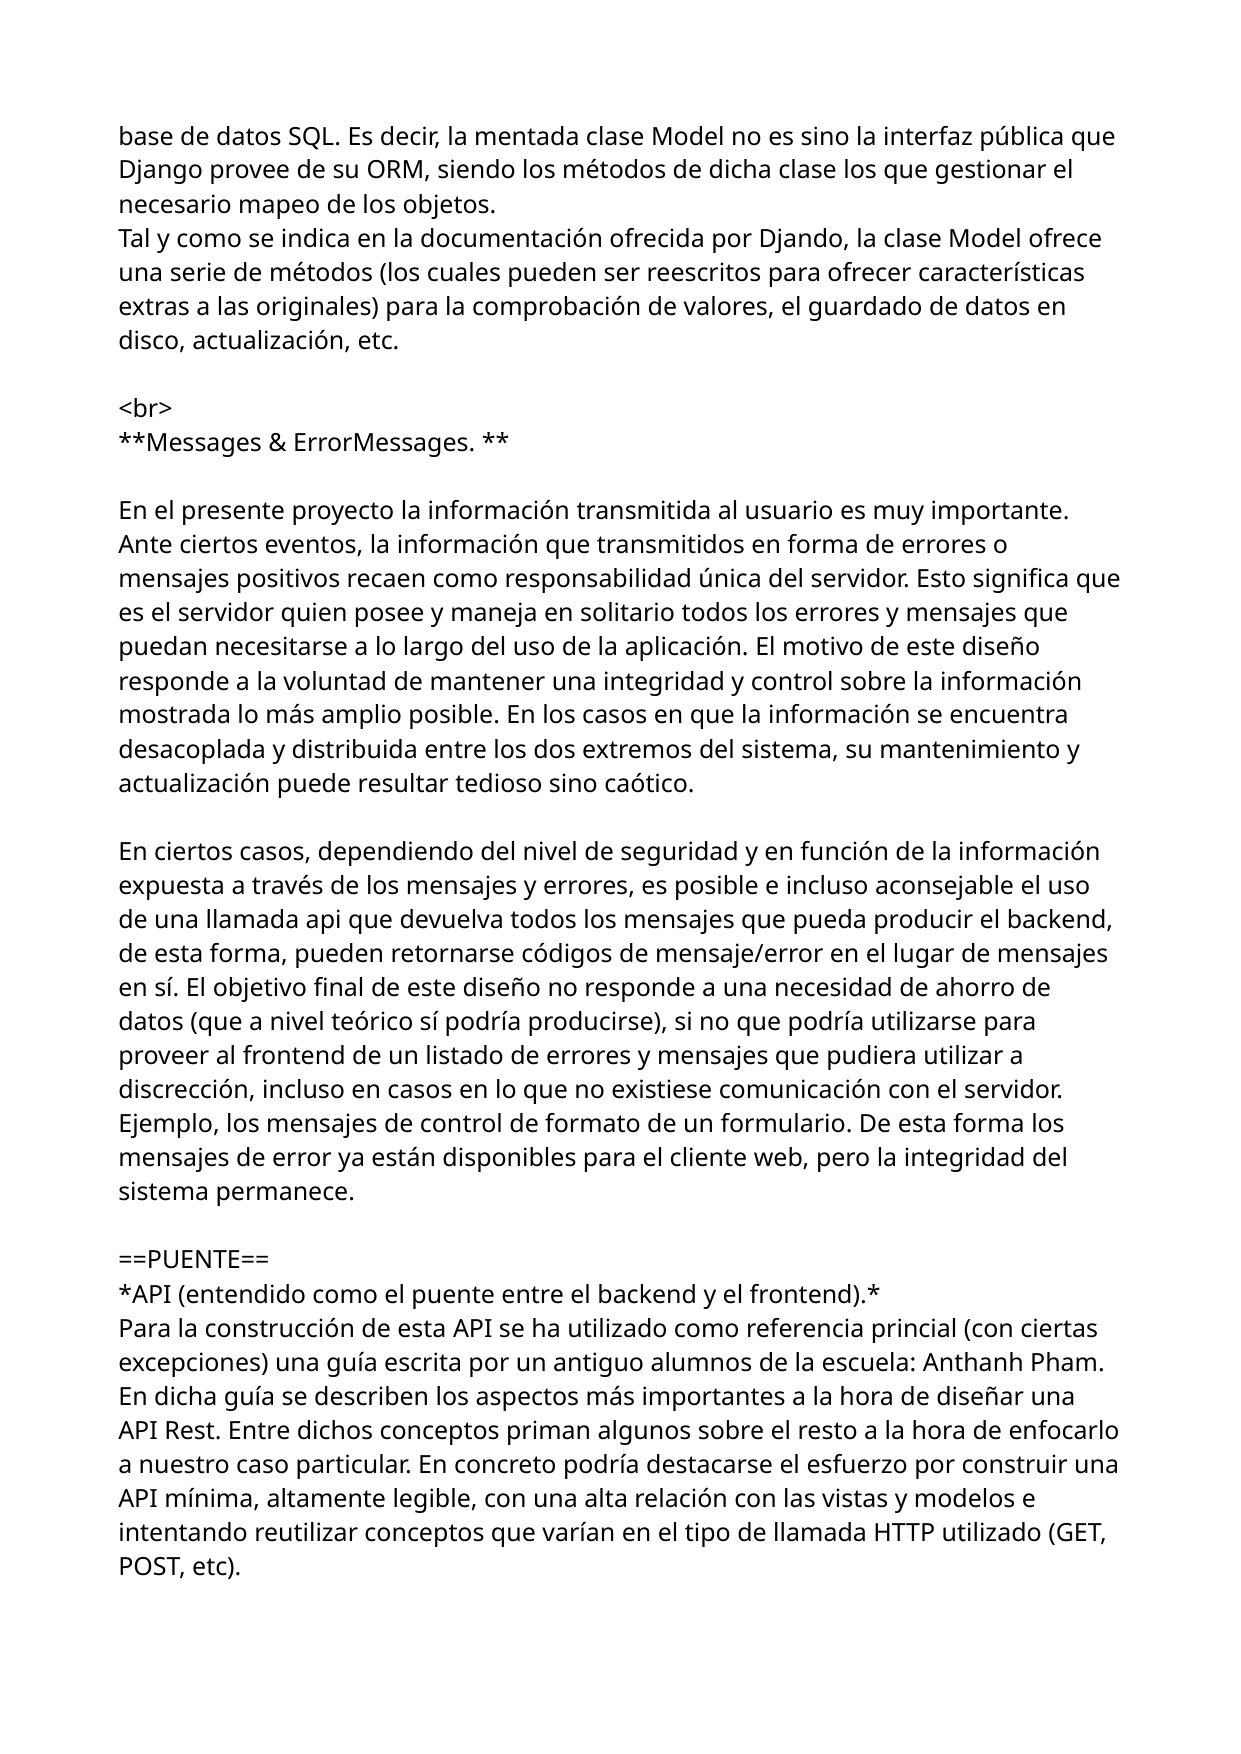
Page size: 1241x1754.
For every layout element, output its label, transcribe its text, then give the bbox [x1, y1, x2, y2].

text En dicha guía se describen los aspectos más importantes a la hora de diseñar una API Rest. Entre dichos conceptos priman algunos sobre el resto a la hora de enfocarlo a nuestro caso particular. En concreto podría destacarse el esfuerzo por construir una API mínima, altamente legible, con una alta relación con las vistas y modelos e intentando reutilizar conceptos que varían en el tipo de llamada HTTP utilizado (GET, POST, etc). [118, 1378, 1122, 1583]
text En ciertos casos, dependiendo del nivel de seguridad y en función de la información expuesta a través de los mensajes y errores, es posible e incluso aconsejable el uso de una llamada api que devuelva todos los mensajes que pueda producir el backend, de esta forma, pueden retornarse códigos de mensaje/error en el lugar de mensajes en sí. El objetivo final de este diseño no responde a una necesidad de ahorro de datos (que a nivel teórico sí podría producirse), si no que podría utilizarse para proveer al frontend de un listado de errores y mensajes que pudiera utilizar a discrección, incluso en casos en lo que no existiese comunicación con el servidor. Ejemplo, los mensajes de control de formato de un formulario. De esta forma los mensajes de error ya están disponibles para el cliente web, pero la integridad del sistema permanece. [118, 833, 1122, 1208]
text base de datos SQL. Es decir, la mentada clase Model no es sino la interfaz pública que Django provee de su ORM, siendo los métodos de dicha clase los que gestionar el necesario mapeo de los objetos. [118, 118, 1122, 220]
text ==PUENTE== [118, 1242, 1122, 1276]
text Para la construcción de esta API se ha utilizado como referencia princial (con ciertas excepciones) una guía escrita por un antiguo alumnos de la escuela: Anthanh Pham. [118, 1310, 1122, 1378]
text **Messages & ErrorMessages. ** [118, 425, 1122, 459]
text Tal y como se indica en la documentación ofrecida por Djando, la clase Model ofrece una serie de métodos (los cuales pueden ser reescritos para ofrecer características extras a las originales) para la comprobación de valores, el guardado de datos en disco, actualización, etc. [118, 220, 1122, 357]
text <br> [118, 391, 1122, 425]
text *API (entendido como el puente entre el backend y el frontend).* [118, 1276, 1122, 1310]
text En el presente proyecto la información transmitida al usuario es muy importante. Ante ciertos eventos, la información que transmitidos en forma de errores o mensajes positivos recaen como responsabilidad única del servidor. Esto significa que es el servidor quien posee y maneja en solitario todos los errores y mensajes que puedan necesitarse a lo largo del uso de la aplicación. El motivo de este diseño responde a la voluntad de mantener una integridad y control sobre la información mostrada lo más amplio posible. En los casos en que la información se encuentra desacoplada y distribuida entre los dos extremos del sistema, su mantenimiento y actualización puede resultar tedioso sino caótico. [118, 493, 1122, 799]
